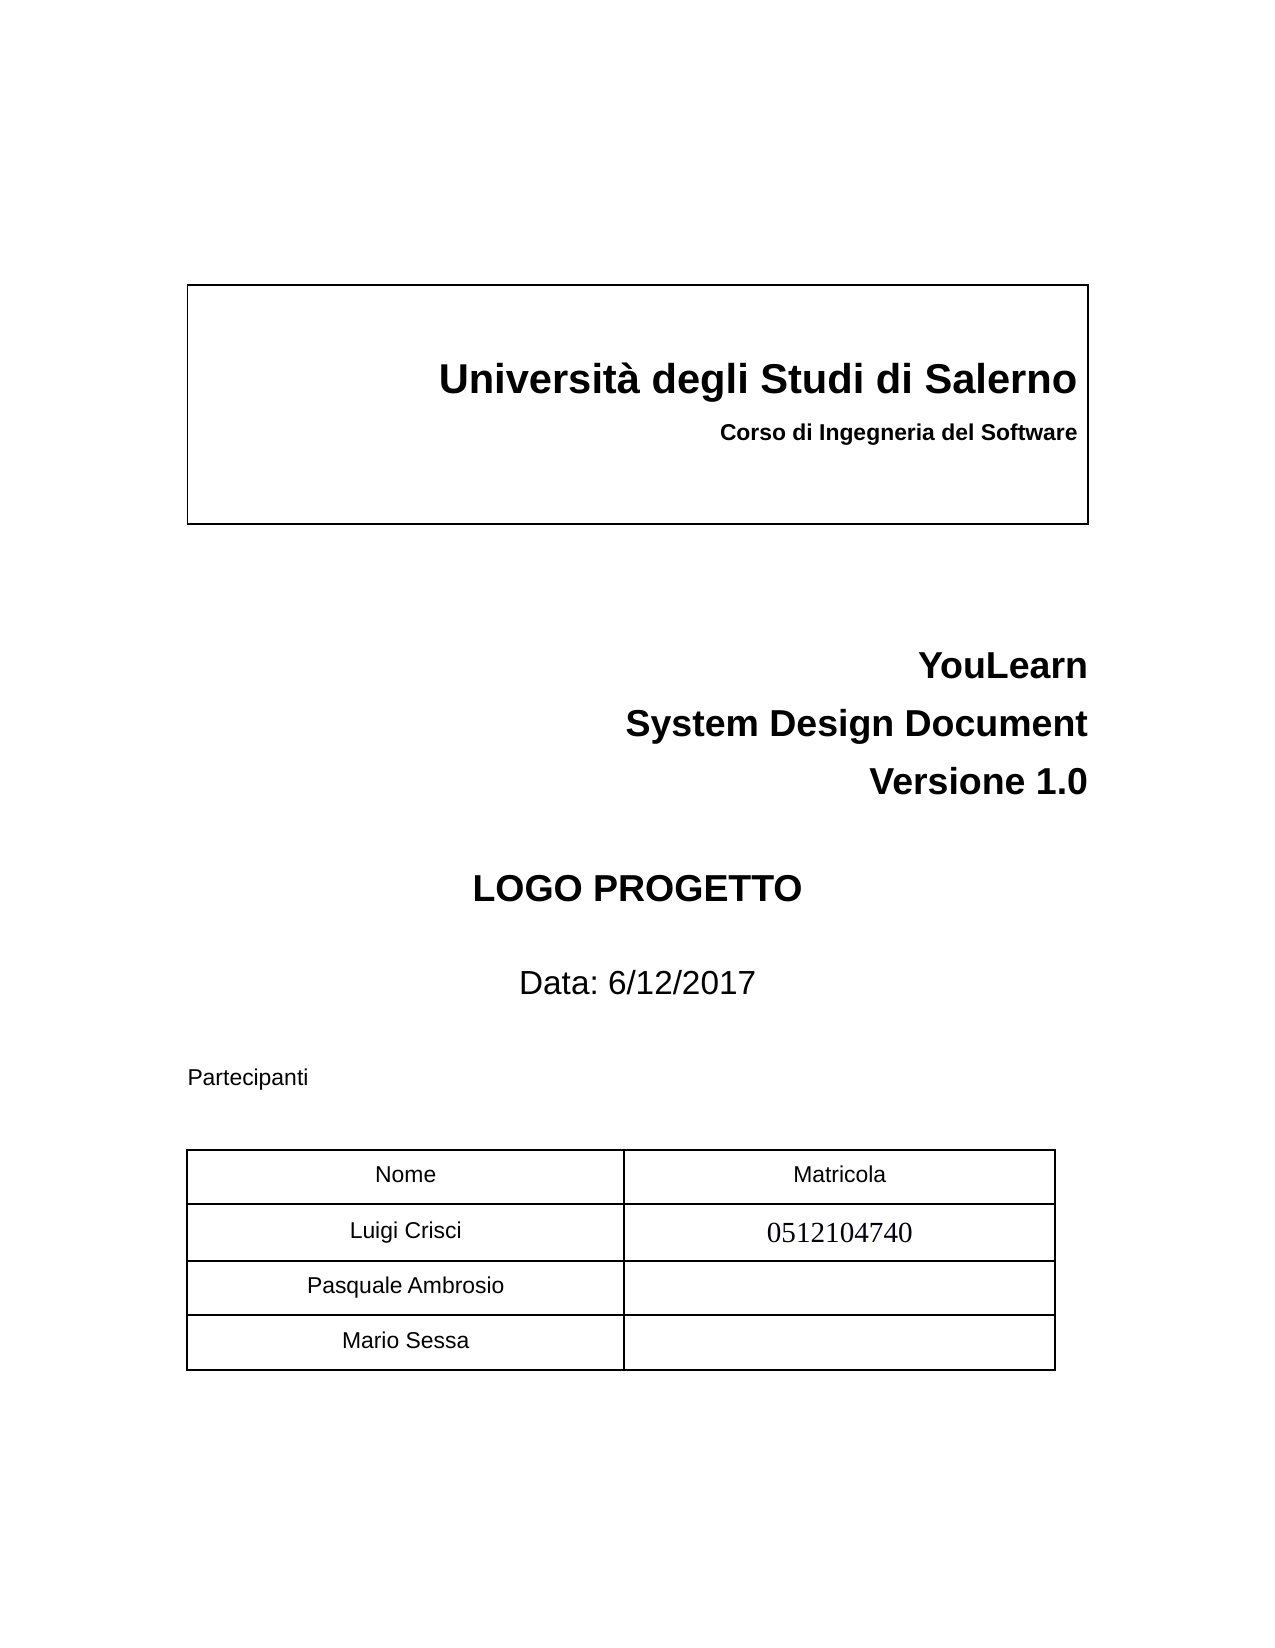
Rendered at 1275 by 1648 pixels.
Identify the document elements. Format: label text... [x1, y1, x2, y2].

table_cell Mario Sessa [188, 1316, 623, 1368]
text Versione 1.0 [187, 759, 1088, 802]
table_header Nome [188, 1151, 623, 1203]
table_header Matricola [625, 1151, 1054, 1203]
text System Design Document [187, 701, 1088, 744]
table_cell 0512104740 [625, 1205, 1054, 1259]
table_cell [625, 1316, 1054, 1368]
text LOGO PROGETTO [187, 866, 1088, 909]
table_cell [625, 1262, 1054, 1314]
table_cell Luigi Crisci [188, 1205, 623, 1259]
text Partecipanti [187, 1064, 1088, 1090]
table_header Università degli Studi di Salerno Corso di Ingegneria del Software [188, 286, 1087, 523]
text Data: 6/12/2017 [187, 963, 1088, 1002]
text YouLearn [187, 643, 1088, 686]
table_cell Pasquale Ambrosio [188, 1262, 623, 1314]
